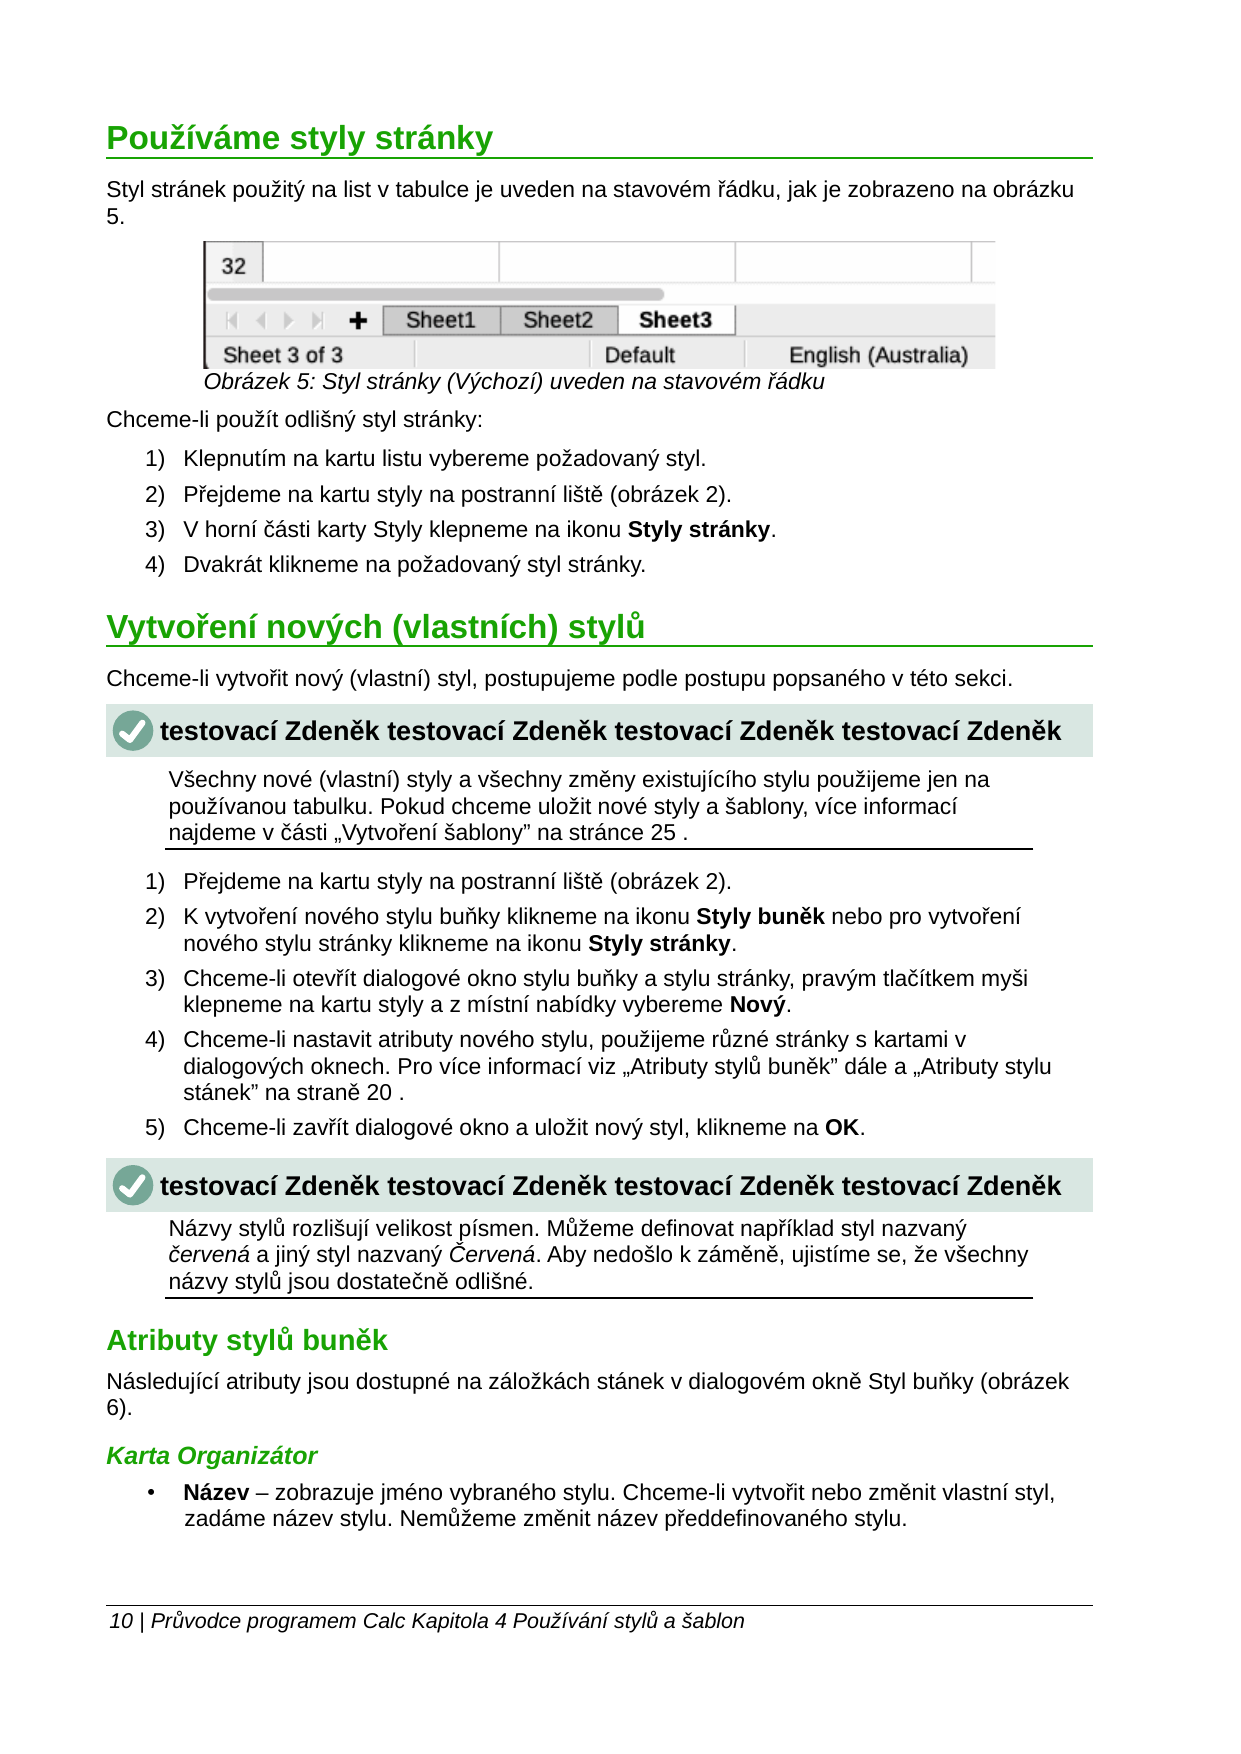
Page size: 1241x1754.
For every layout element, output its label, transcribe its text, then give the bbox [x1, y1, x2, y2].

list V horní části karty Styly klepneme na ikonu Styly stránky. [165, 516, 1093, 542]
list Chceme-li otevřít dialogové okno stylu buňky a stylu stránky, pravým tlačítkem myši klepneme na kartu styly a z místní nabídky vybereme Nový. [165, 965, 1093, 1018]
picture [203, 241, 996, 369]
list Chceme-li zavřít dialogové okno a uložit nový styl, klikneme na OK. [165, 1114, 1093, 1141]
list Přejdeme na kartu styly na postranní liště (obrázek 2). [165, 868, 1093, 894]
subtitle Používáme styly stránky [106, 118, 1093, 157]
text Názvy stylů rozlišují velikost písmen. Můžeme definovat například styl nazvaný červená a jiný styl nazvaný Červená. Aby nedošlo k záměně, ujistíme se, že všechny názvy stylů jsou dostatečně odlišné. [165, 1212, 1033, 1297]
list Chceme-li nastavit atributy nového stylu, použijeme různé stránky s kartami v dialogových oknech. Pro více informací viz „Atributy stylu buněk” dále a „Atributy stylu stránek” na straně 18 . [165, 1026, 1093, 1106]
list Dvakrát klikneme na požadovaný styl stránky. [165, 551, 1093, 577]
text Všechny nové (vlastní) styly a všechny změny existujícího stylu použijeme jen na používanou tabulku. Pokud chceme uložit nové styly a šablony, více informací najdeme v části „Vytvoření šablony” na stránce 23 . [165, 763, 1033, 848]
list Klepnutím na kartu listu vybereme požadovaný styl. [165, 445, 1093, 472]
subtitle testovací Zdeněk testovací Zdeněk testovací Zdeněk testovací Zdeněk [106, 704, 1093, 757]
text Obrázek 5: Styl stránky (Výchozí) uveden na stavovém řádku [203, 369, 996, 394]
list Název – zobrazuje jméno vybraného stylu. Chceme-li vytvořit nebo změnit vlastní styl, zadáme název stylu. Nemůžeme změnit název předdefinovaného stylu. [144, 1476, 1093, 1534]
subtitle Atributy stylů buněk [106, 1323, 1093, 1356]
list Chceme-li vytvořit nový (vlastní) styl, postupujeme podle postupu popsaného v této sekci. [106, 665, 1093, 691]
text Následující atributy jsou dostupné na záložkách stánek v dialogovém okně Styl buňky (obrázek 6). [106, 1368, 1093, 1421]
list Přejdeme na kartu styly na postranní liště (obrázek 2). [165, 481, 1093, 507]
subtitle testovací Zdeněk testovací Zdeněk testovací Zdeněk testovací Zdeněk [106, 1158, 1093, 1212]
text Chceme-li použít odlišný styl stránky: [106, 406, 1093, 433]
list K vytvoření nového stylu buňky klikneme na ikonu Styly buněk nebo pro vytvoření nového stylu stránky klikneme na ikonu Styly stránky. [165, 903, 1093, 956]
subtitle Karta Organizátor [106, 1441, 1093, 1470]
subtitle Vytvoření nových (vlastních) stylů [106, 607, 1093, 645]
text Styl stránek použitý na list v tabulce je uveden na stavovém řádku, jak je zobrazeno na obrázku 5. [106, 176, 1093, 229]
